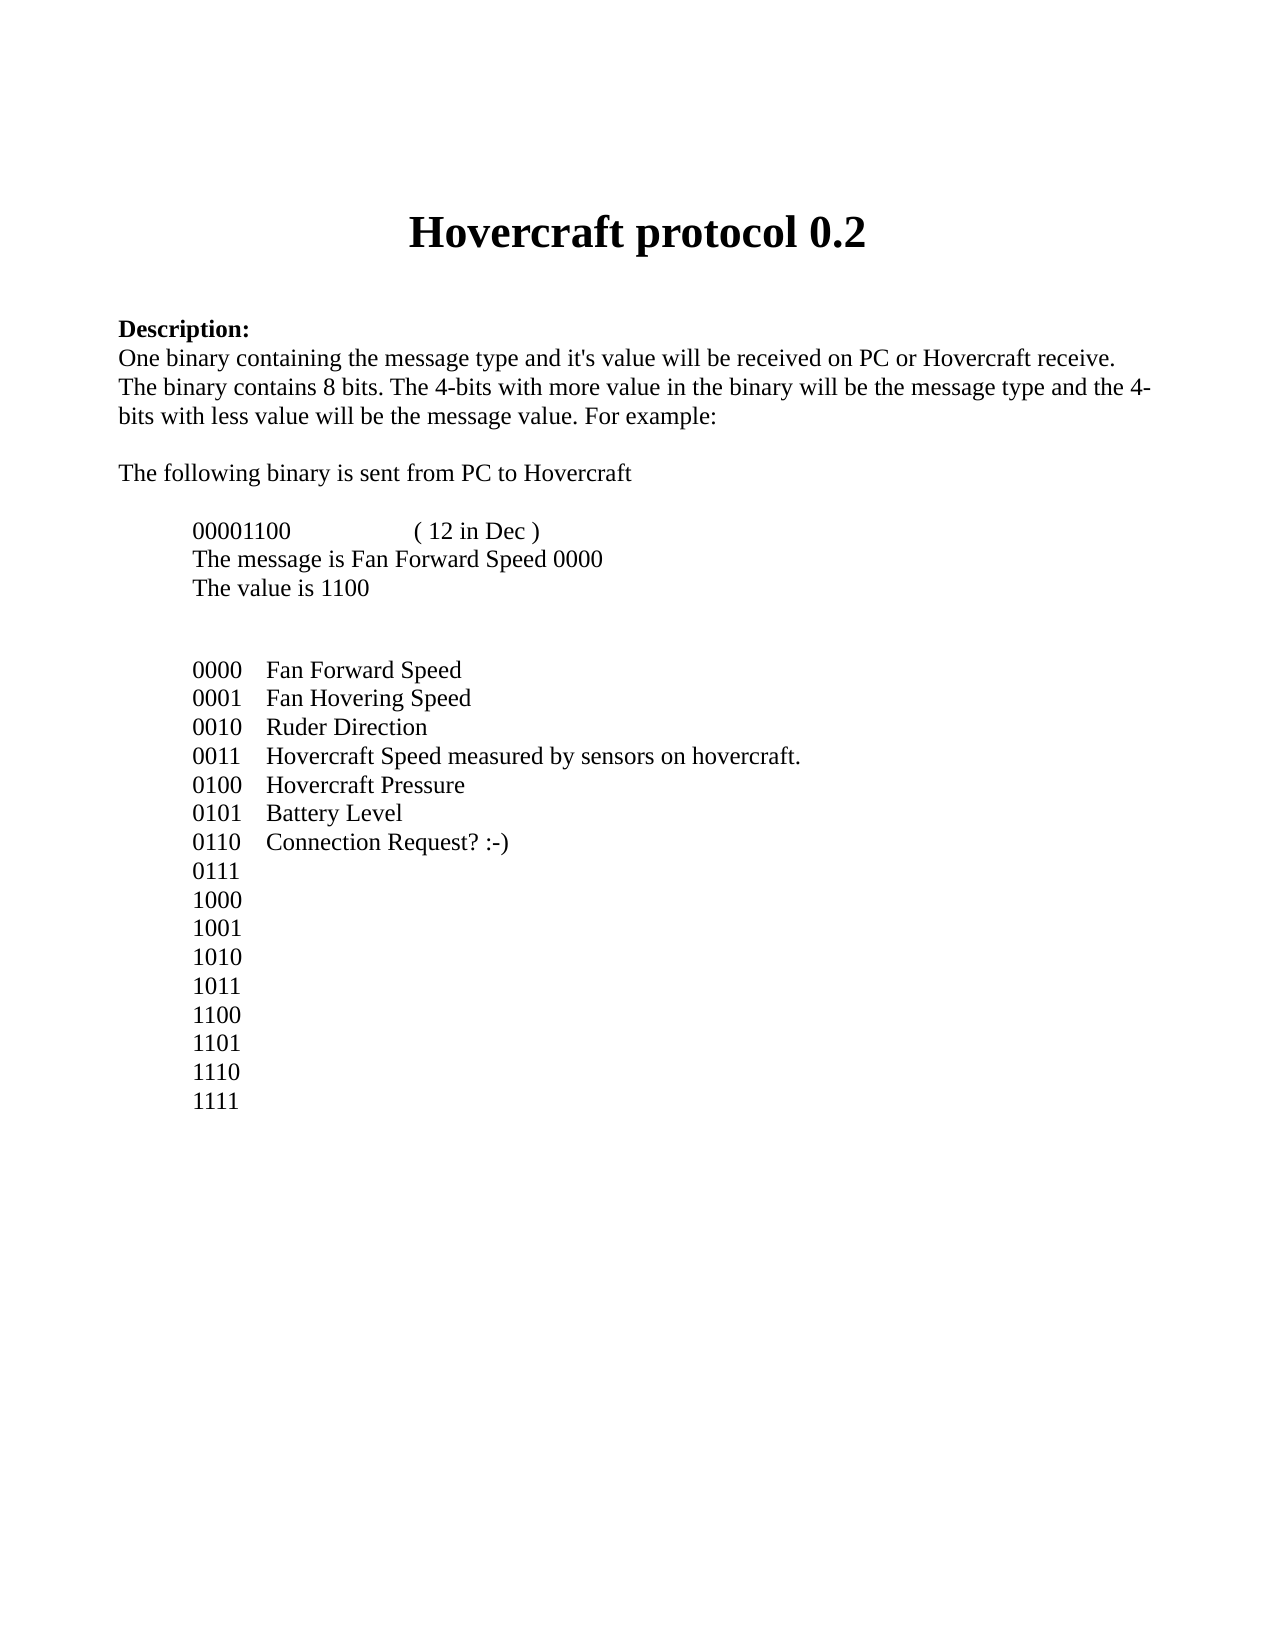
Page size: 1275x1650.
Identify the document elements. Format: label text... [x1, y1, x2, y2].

text 1101 [118, 1028, 1157, 1057]
text 0110 Connection Request? :-) [118, 827, 1157, 856]
text 1100 [118, 1000, 1157, 1028]
text Hovercraft protocol 0.2 [118, 204, 1157, 257]
text 0101 Battery Level [118, 798, 1157, 827]
text The value is 1100 [118, 573, 1157, 602]
text 1001 [118, 913, 1157, 942]
text 0100 Hovercraft Pressure [118, 770, 1157, 798]
text 0010 Ruder Direction [118, 712, 1157, 741]
text The following binary is sent from PC to Hovercraft [118, 458, 1157, 487]
text 0011 Hovercraft Speed measured by sensors on hovercraft. [118, 741, 1157, 770]
text The message is Fan Forward Speed 0000 [118, 544, 1157, 573]
text One binary containing the message type and it's value will be received on PC or Hovercraft receive. The binary contains 8 bits. The 4-bits with more value in the binary will be the message type and the 4-bits with less value will be the message value. For example: [118, 343, 1157, 429]
text 1011 [118, 971, 1157, 1000]
text 1111 [118, 1086, 1157, 1115]
text 1000 [118, 885, 1157, 913]
text 0000 Fan Forward Speed [118, 655, 1157, 683]
text 1010 [118, 942, 1157, 971]
text 0111 [118, 856, 1157, 885]
text 0001 Fan Hovering Speed [118, 683, 1157, 712]
text 00001100 ( 12 in Dec ) [118, 516, 1157, 544]
text 1110 [118, 1057, 1157, 1086]
text Description: [118, 314, 1157, 343]
